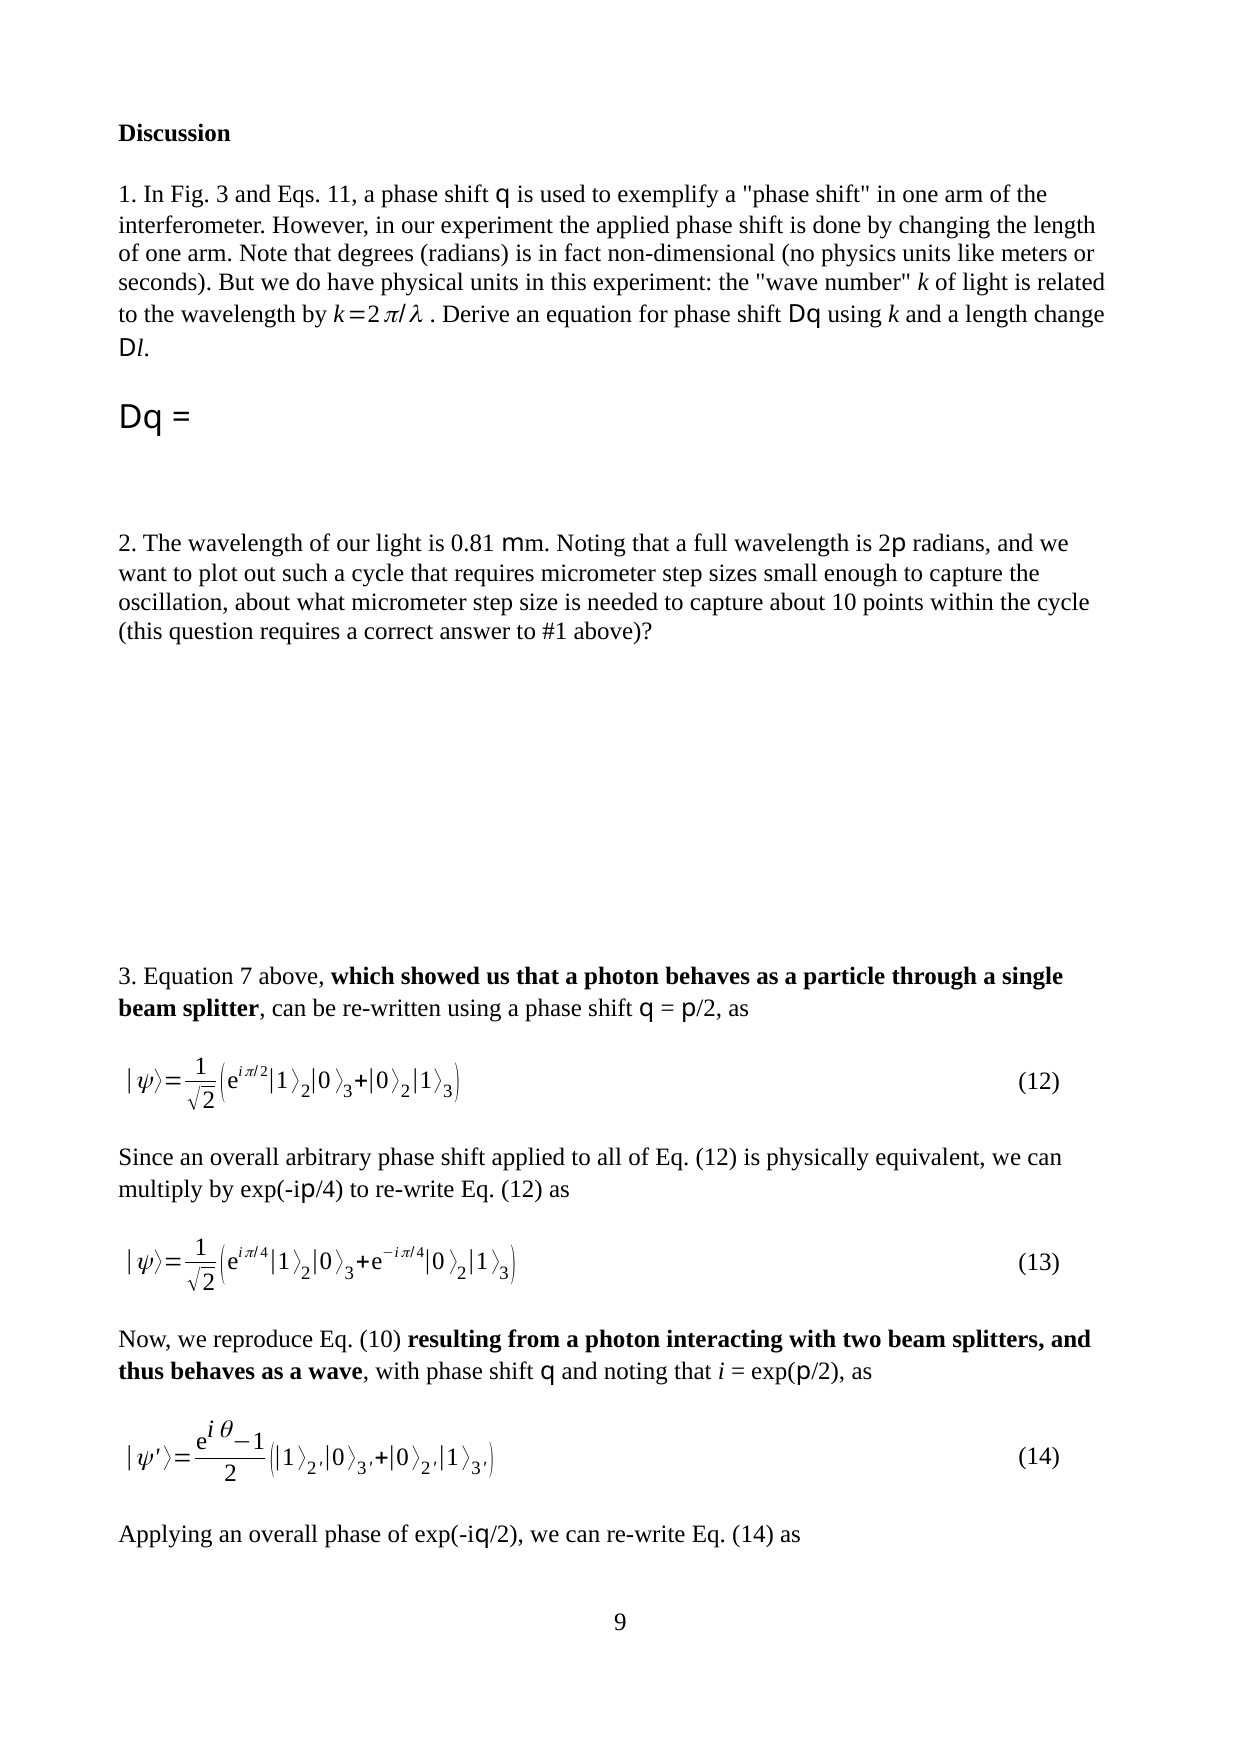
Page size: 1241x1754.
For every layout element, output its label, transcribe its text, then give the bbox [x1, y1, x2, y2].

text Discussion [118, 118, 1122, 147]
text Since an overall arbitrary phase shift applied to all of Eq. (12) is physically equivalent, we can multiply by exp(-ip/4) to re-write Eq. (12) as [118, 1142, 1122, 1205]
text (12) [118, 1053, 1122, 1114]
text (13) [118, 1234, 1122, 1295]
text Now, we reproduce Eq. (10) resulting from a photon interacting with two beam splitters, and thus behaves as a wave, with phase shift q and noting that i = exp(p/2), as [118, 1324, 1122, 1387]
text Applying an overall phase of exp(-iq/2), we can re-write Eq. (14) as [118, 1516, 1122, 1550]
text 2. The wavelength of our light is 0.81 mm. Noting that a full wavelength is 2p radians, and we want to plot out such a cycle that requires micrometer step sizes small enough to capture the oscillation, about what micrometer step size is needed to capture about 10 points within the cycle (this question requires a correct answer to #1 above)? [118, 524, 1122, 645]
text Dq = [118, 393, 1122, 438]
text (14) [118, 1415, 1122, 1487]
text 3. Equation 7 above, which showed us that a photon behaves as a particle through a single beam splitter, can be re-written using a phase shift q = p/2, as [118, 961, 1122, 1024]
text 1. In Fig. 3 and Eqs. 11, a phase shift q is used to exemplify a "phase shift" in one arm of the interferometer. However, in our experiment the applied phase shift is done by changing the length of one arm. Note that degrees (radians) is in fact non-dimensional (no physics units like meters or seconds). But we do have physical units in this experiment: the "wave number" k of light is related to the wavelength by. Derive an equation for phase shift Dq using k and a length change Dl. [118, 176, 1122, 364]
